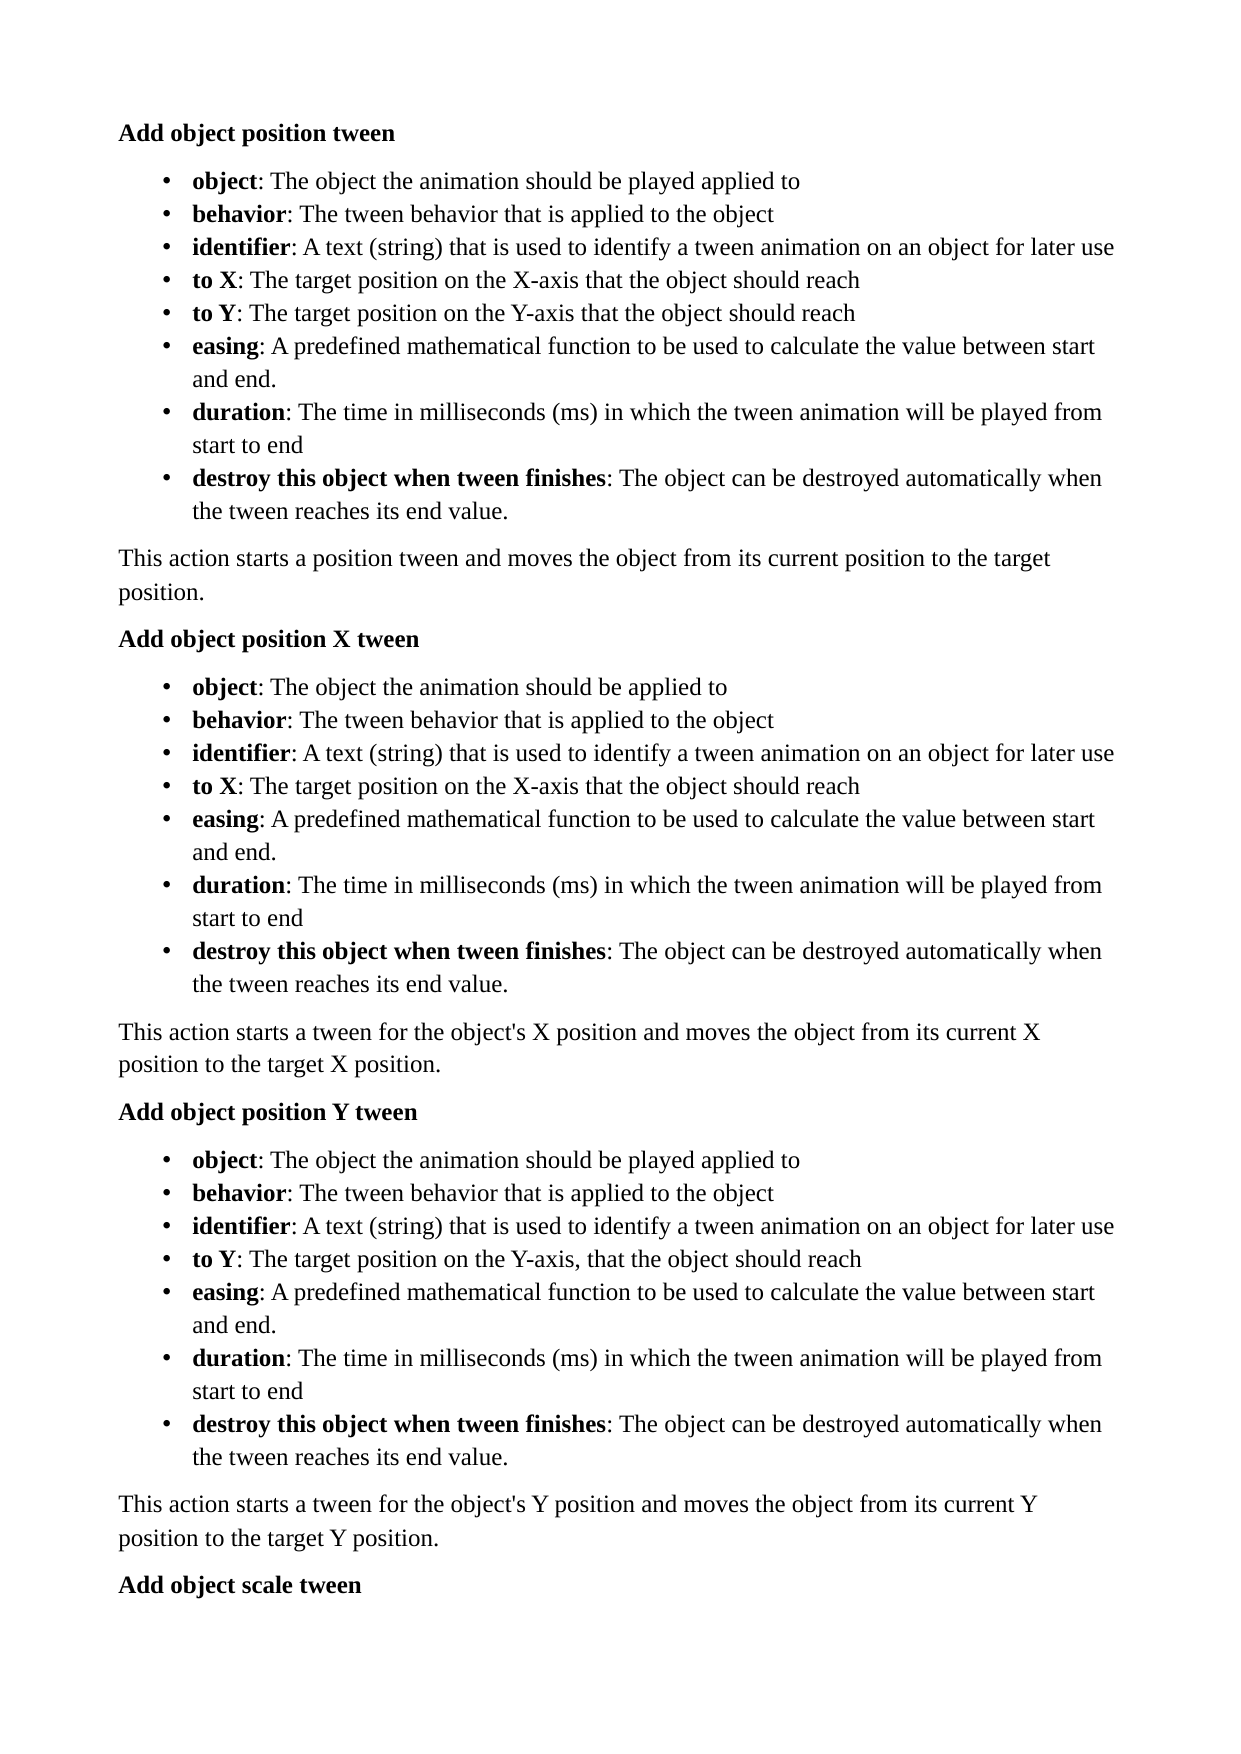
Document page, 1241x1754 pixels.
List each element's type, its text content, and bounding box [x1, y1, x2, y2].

list duration: The time in milliseconds (ms) in which the tween animation will be played from start to end [162, 1343, 1122, 1405]
list object: The object the animation should be applied to [162, 672, 1122, 701]
list to Y: The target position on the Y-axis that the object should reach [162, 298, 1122, 327]
list easing: A predefined mathematical function to be used to calculate the value between start and end. [162, 804, 1122, 866]
text Add object position Y tween [118, 1097, 1122, 1126]
text Add object position X tween [118, 624, 1122, 653]
list destroy this object when tween finishes: The object can be destroyed automatically when the tween reaches its end value. [162, 463, 1122, 525]
list object: The object the animation should be played applied to [162, 1145, 1122, 1173]
text This action starts a position tween and moves the object from its current position to the target position. [118, 543, 1122, 605]
list behavior: The tween behavior that is applied to the object [162, 199, 1122, 227]
list identifier: A text (string) that is used to identify a tween animation on an object for later use [162, 1211, 1122, 1239]
list easing: A predefined mathematical function to be used to calculate the value between start and end. [162, 1277, 1122, 1339]
text This action starts a tween for the object's Y position and moves the object from its current Y position to the target Y position. [118, 1489, 1122, 1551]
list behavior: The tween behavior that is applied to the object [162, 1178, 1122, 1207]
list behavior: The tween behavior that is applied to the object [162, 705, 1122, 733]
list duration: The time in milliseconds (ms) in which the tween animation will be played from start to end [162, 870, 1122, 932]
list duration: The time in milliseconds (ms) in which the tween animation will be played from start to end [162, 397, 1122, 459]
text Add object position tween [118, 118, 1122, 147]
list identifier: A text (string) that is used to identify a tween animation on an object for later use [162, 738, 1122, 767]
list identifier: A text (string) that is used to identify a tween animation on an object for later use [162, 232, 1122, 261]
text Add object scale tween [118, 1570, 1122, 1599]
list destroy this object when tween finishes: The object can be destroyed automatically when the tween reaches its end value. [162, 1409, 1122, 1471]
list to Y: The target position on the Y-axis, that the object should reach [162, 1244, 1122, 1273]
list to X: The target position on the X-axis that the object should reach [162, 265, 1122, 293]
list object: The object the animation should be played applied to [162, 166, 1122, 194]
text This action starts a tween for the object's X position and moves the object from its current X position to the target X position. [118, 1017, 1122, 1078]
list destroy this object when tween finishes: The object can be destroyed automatically when the tween reaches its end value. [162, 936, 1122, 998]
list to X: The target position on the X-axis that the object should reach [162, 771, 1122, 799]
list easing: A predefined mathematical function to be used to calculate the value between start and end. [162, 331, 1122, 393]
